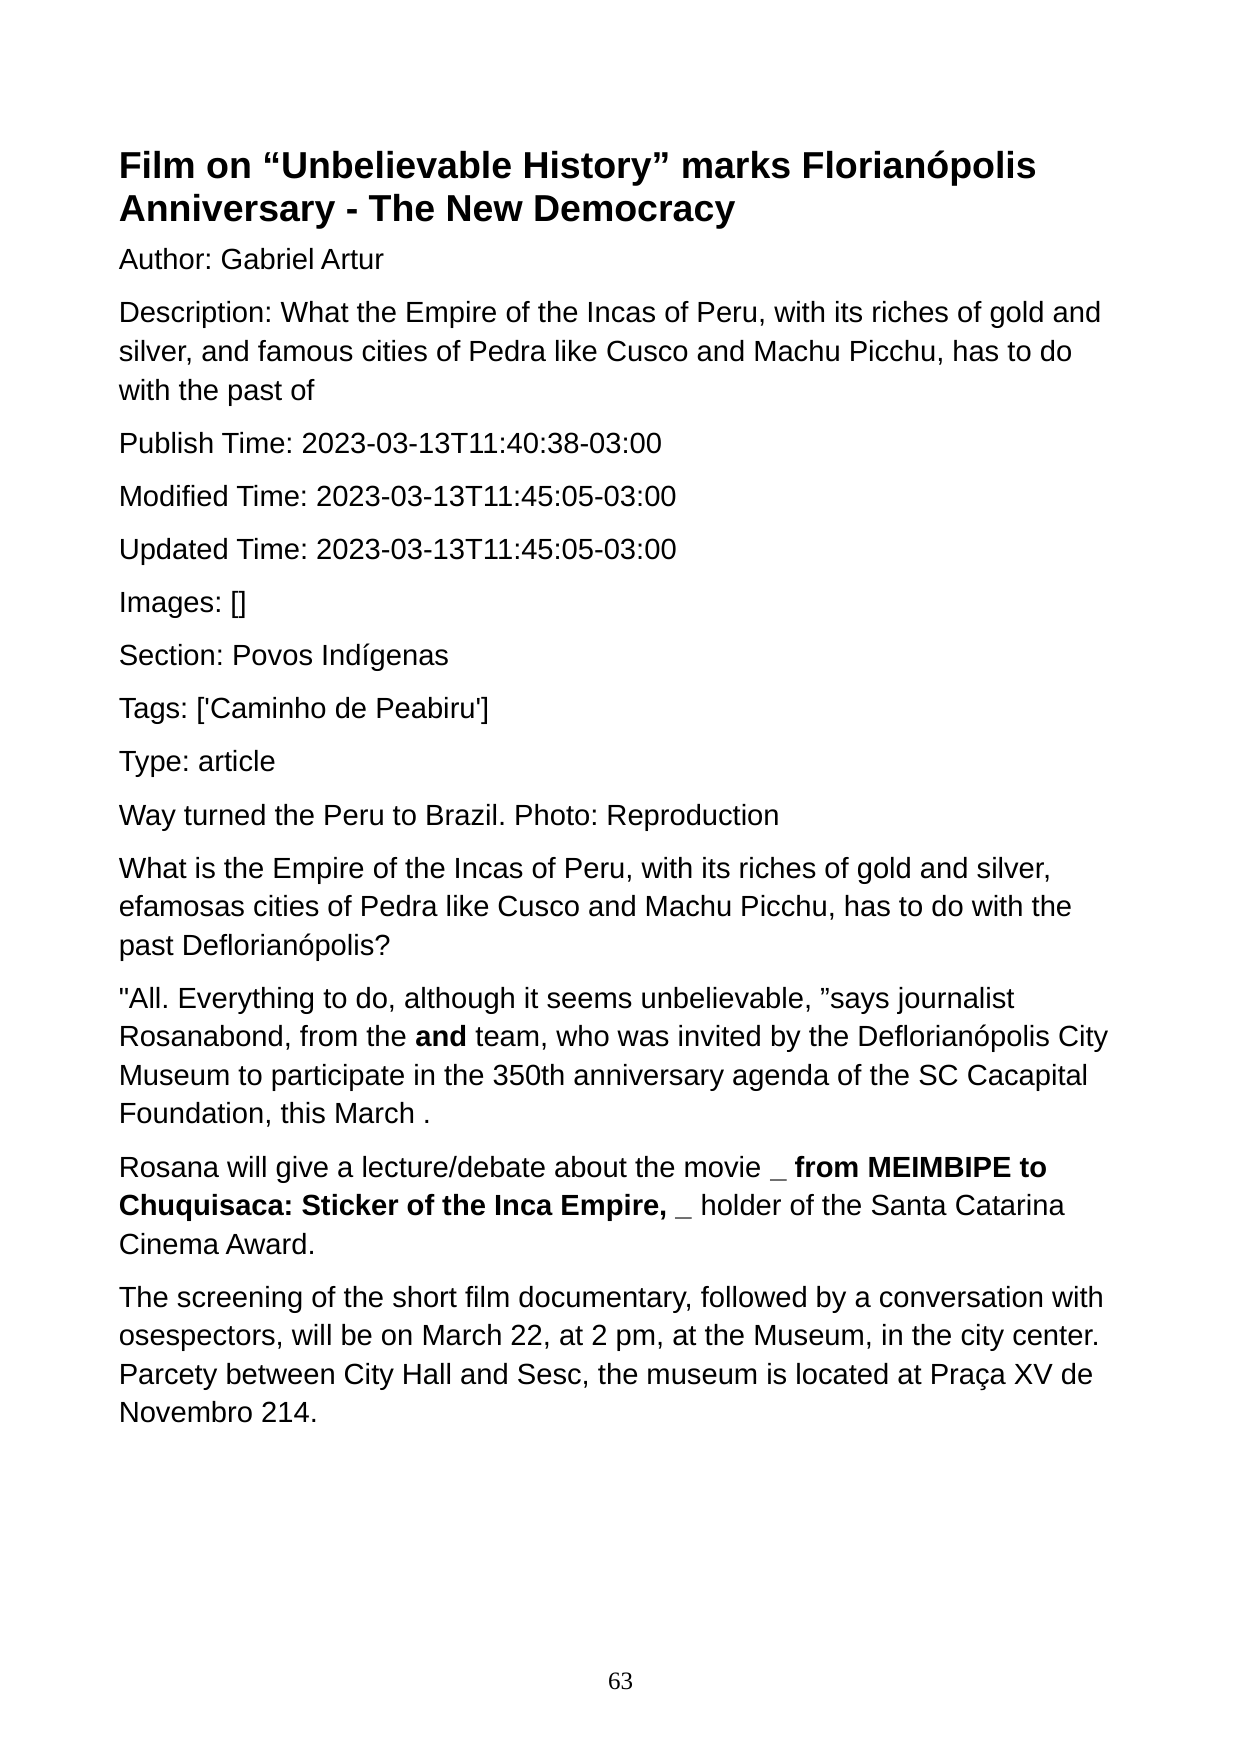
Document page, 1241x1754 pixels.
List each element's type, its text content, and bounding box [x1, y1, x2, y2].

text Description: What the Empire of the Incas of Peru, with its riches of gold and silver, and famous cities of Pedra like Cusco and Machu Picchu, has to do with the past of [118, 295, 1122, 406]
text Images: [] [118, 585, 1122, 618]
text Author: Gabriel Artur [118, 242, 1122, 276]
text Tags: ['Caminho de Peabiru'] [118, 691, 1122, 725]
text The screening of the short film documentary, followed by a conversation with osespectors, will be on March 22, at 2 pm, at the Museum, in the city center. Parcety between City Hall and Sesc, the museum is located at Praça XV de Novembro 214. [118, 1280, 1122, 1429]
text What is the Empire of the Incas of Peru, with its riches of gold and silver, efamosas cities of Pedra like Cusco and Machu Picchu, has to do with the past Deflorianópolis? [118, 851, 1122, 961]
text Type: article [118, 744, 1122, 778]
subtitle Film on “Unbelievable History” marks Florianópolis Anniversary - The New Democracy [118, 143, 1122, 230]
text Publish Time: 2023-03-13T11:40:38-03:00 [118, 426, 1122, 459]
text Section: Povos Indígenas [118, 638, 1122, 672]
text Updated Time: 2023-03-13T11:45:05-03:00 [118, 532, 1122, 565]
text Way turned the Peru to Brazil. Photo: Reproduction [118, 797, 1122, 831]
text Modified Time: 2023-03-13T11:45:05-03:00 [118, 479, 1122, 512]
text Rosana will give a lecture/debate about the movie _ from MEIMBIPE to Chuquisaca: Sticker of the Inca Empire, _ holder of the Santa Catarina Cinema Award. [118, 1149, 1122, 1260]
text "All. Everything to do, although it seems unbelievable, ”says journalist Rosanabond, from the and team, who was invited by the Deflorianópolis City Museum to participate in the 350th anniversary agenda of the SC Cacapital Foundation, this March . [118, 981, 1122, 1130]
